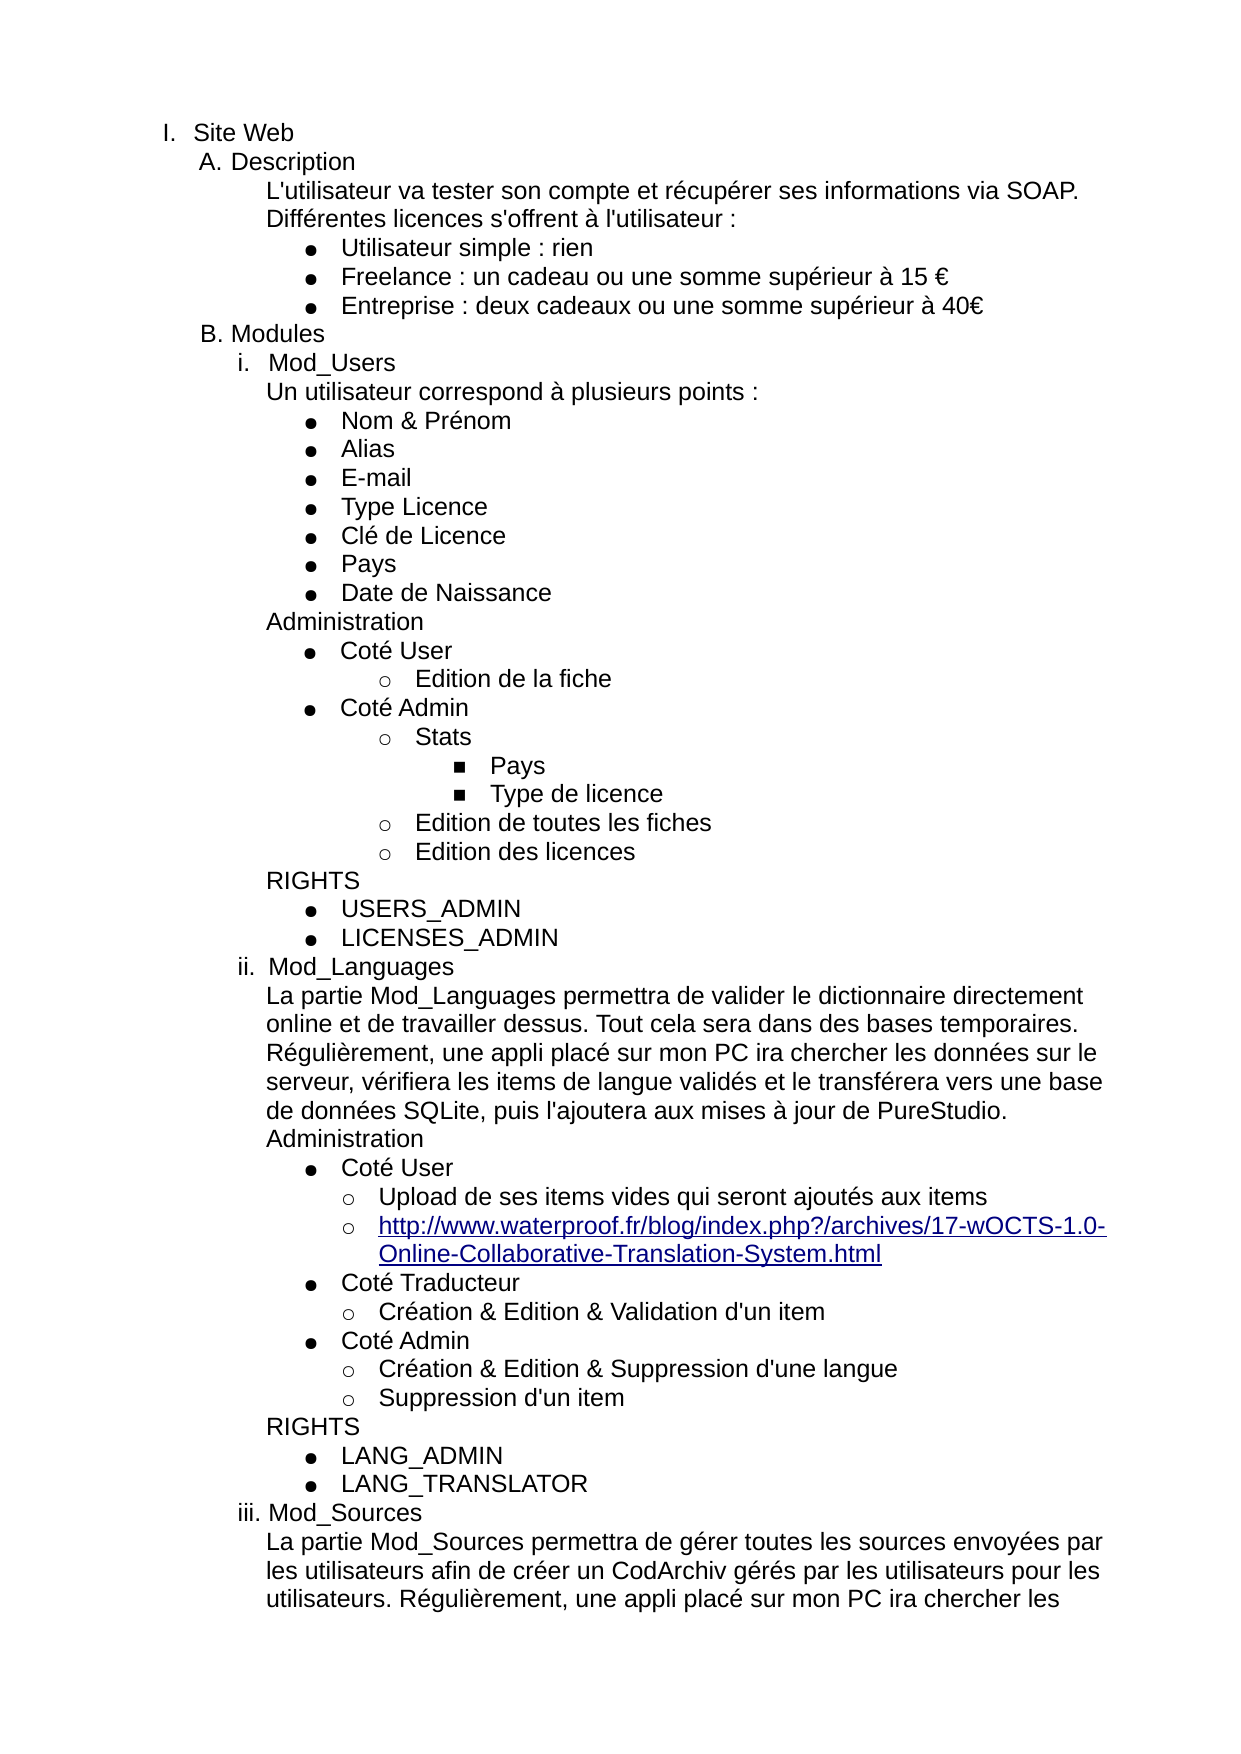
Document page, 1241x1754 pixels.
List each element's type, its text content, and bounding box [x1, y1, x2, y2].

list USERS_ADMIN [303, 894, 1122, 923]
text Administration [266, 607, 1122, 636]
list Mod_Languages [231, 952, 1122, 981]
list Clé de Licence [303, 521, 1122, 549]
list Mod_Sources [231, 1498, 1122, 1527]
text L'utilisateur va tester son compte et récupérer ses informations via SOAP. [266, 176, 1122, 204]
list Mod_Users [231, 348, 1122, 377]
list Nom & Prénom [303, 406, 1122, 434]
text La partie Mod_Sources permettra de gérer toutes les sources envoyées par les utilisateurs afin de créer un CodArchiv gérés par les utilisateurs pour les utilisateurs. Régulièrement, une appli placé sur mon PC ira chercher les [266, 1527, 1122, 1613]
list Type de licence [452, 779, 1122, 808]
list Pays [452, 751, 1122, 779]
list Stats [377, 722, 1122, 751]
list Création & Edition & Validation d'un item [341, 1297, 1122, 1326]
list Utilisateur simple : rien [303, 233, 1122, 262]
list Modules [193, 319, 1122, 348]
list LANG_ADMIN [303, 1441, 1122, 1469]
text Différentes licences s'offrent à l'utilisateur : [266, 204, 1122, 233]
list http://www.waterproof.fr/blog/index.php?/archives/17-wOCTS-1.0-Online-Collaborative-Translation-System.html [341, 1211, 1122, 1268]
text Administration [266, 1124, 1122, 1153]
text RIGHTS [266, 866, 1122, 894]
list Edition de la fiche [377, 664, 1122, 693]
list Upload de ses items vides qui seront ajoutés aux items [341, 1182, 1122, 1211]
text La partie Mod_Languages permettra de valider le dictionnaire directement online et de travailler dessus. Tout cela sera dans des bases temporaires. Régulièrement, une appli placé sur mon PC ira chercher les données sur le serveur, vérifiera les items de langue validés et le transférera vers une base de données SQLite, puis l'ajoutera aux mises à jour de PureStudio. [266, 981, 1122, 1124]
list Coté Admin [303, 1326, 1122, 1354]
list E-mail [303, 463, 1122, 492]
text Un utilisateur correspond à plusieurs points : [266, 377, 1122, 406]
list Site Web [156, 118, 1122, 147]
list Suppression d'un item [341, 1383, 1122, 1412]
list Coté User [303, 1153, 1122, 1182]
list Coté Traducteur [303, 1268, 1122, 1297]
list Création & Edition & Suppression d'une langue [341, 1354, 1122, 1383]
list LICENSES_ADMIN [303, 923, 1122, 952]
list Coté Admin [302, 693, 1122, 722]
list Freelance : un cadeau ou une somme supérieur à 15 € [303, 262, 1122, 291]
list Date de Naissance [303, 578, 1122, 607]
list Type Licence [303, 492, 1122, 521]
list Alias [303, 434, 1122, 463]
list Edition des licences [377, 837, 1122, 866]
list Description [193, 147, 1122, 176]
list Entreprise : deux cadeaux ou une somme supérieur à 40€ [303, 291, 1122, 319]
list Coté User [302, 636, 1122, 664]
list Edition de toutes les fiches [377, 808, 1122, 837]
list LANG_TRANSLATOR [303, 1469, 1122, 1498]
list Pays [303, 549, 1122, 578]
text RIGHTS [266, 1412, 1122, 1441]
